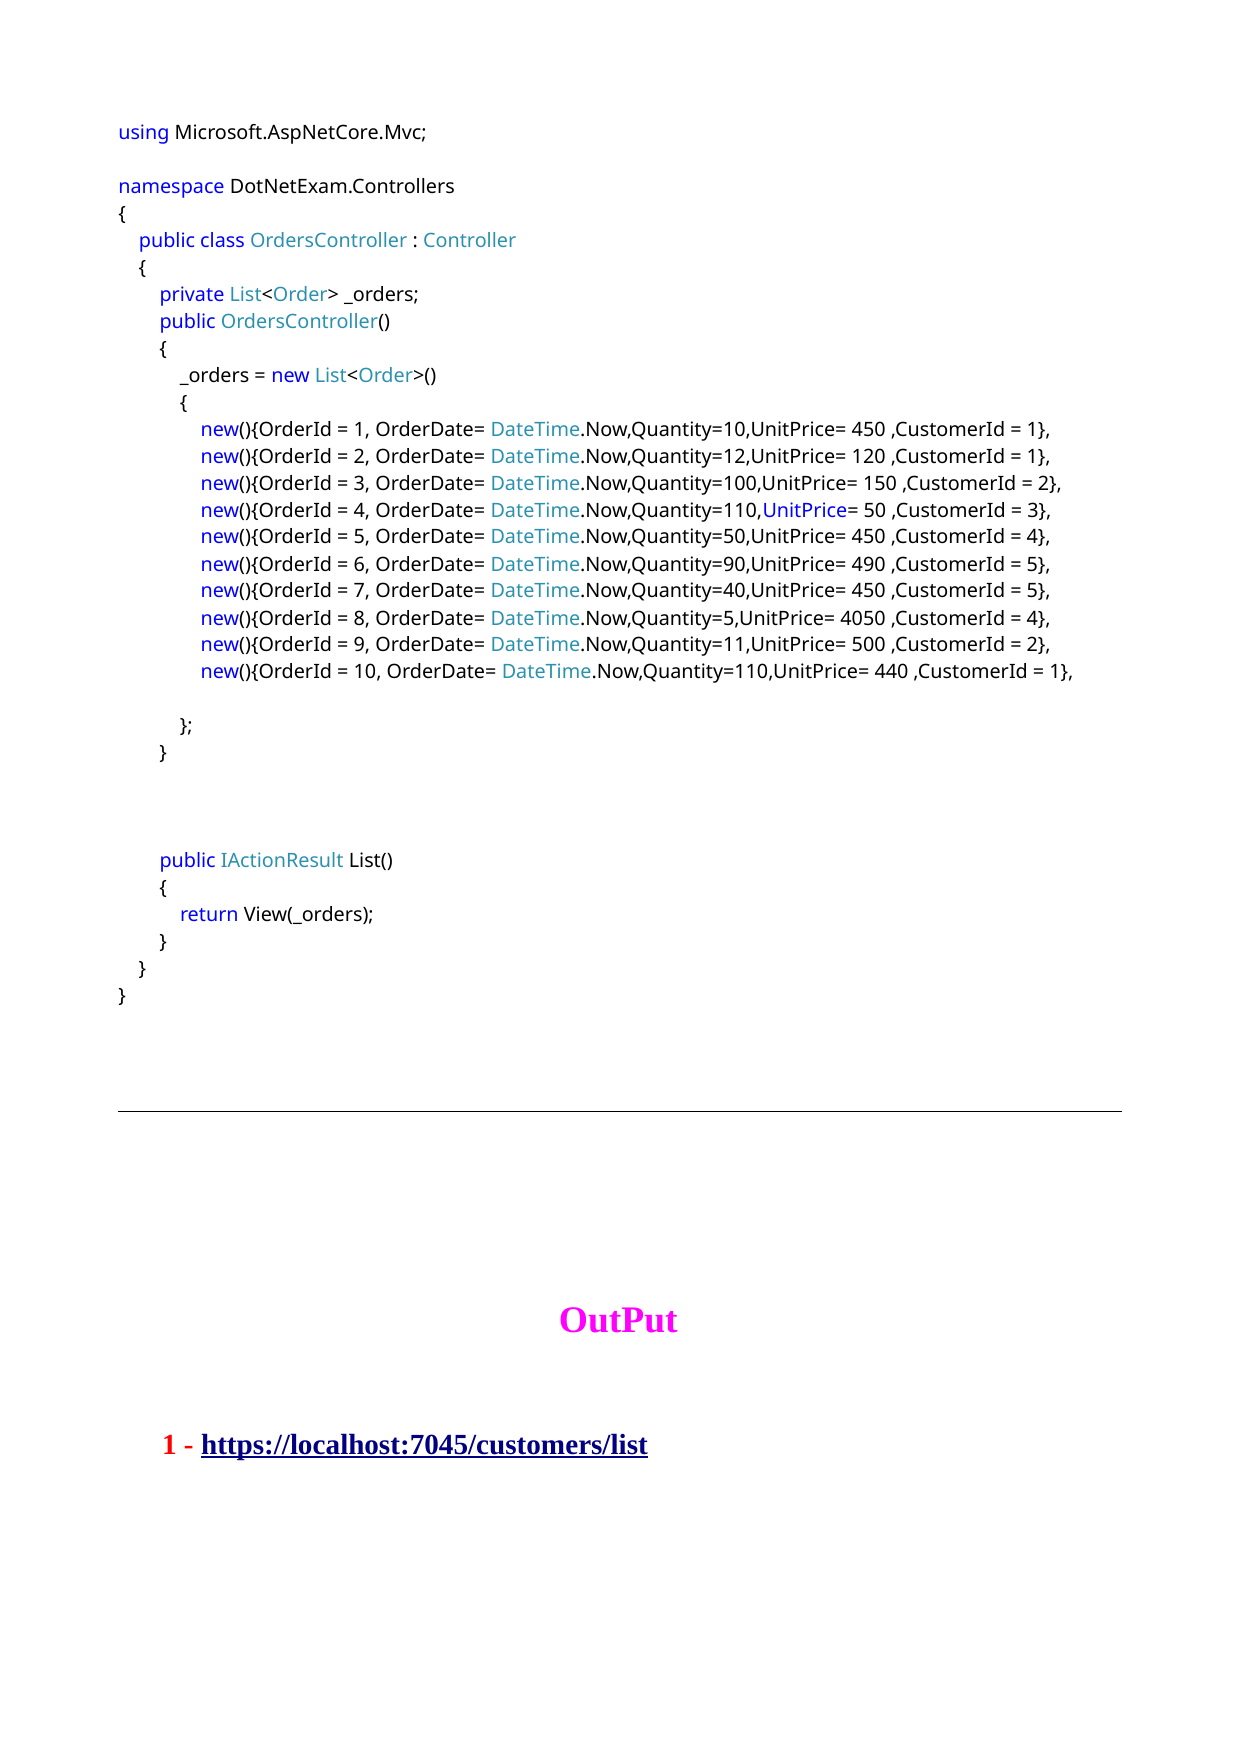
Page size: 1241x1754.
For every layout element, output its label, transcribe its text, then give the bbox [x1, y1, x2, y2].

text public OrdersController() [118, 307, 1122, 334]
text new(){OrderId = 1, OrderDate= DateTime.Now,Quantity=10,UnitPrice= 450 ,CustomerId = 1}, [118, 415, 1122, 442]
text new(){OrderId = 6, OrderDate= DateTime.Now,Quantity=90,UnitPrice= 490 ,CustomerId = 5}, [118, 550, 1122, 577]
text using Microsoft.AspNetCore.Mvc; [118, 118, 1122, 145]
text new(){OrderId = 9, OrderDate= DateTime.Now,Quantity=11,UnitPrice= 500 ,CustomerId = 2}, [118, 631, 1122, 658]
text new(){OrderId = 10, OrderDate= DateTime.Now,Quantity=110,UnitPrice= 440 ,CustomerId = 1}, [118, 658, 1122, 685]
text }; [118, 712, 1122, 739]
text private List<Order> _orders; [118, 280, 1122, 307]
text return View(_orders); [118, 901, 1122, 927]
text } [118, 739, 1122, 766]
text OutPut [118, 1298, 1122, 1341]
text { [118, 873, 1122, 901]
text new(){OrderId = 5, OrderDate= DateTime.Now,Quantity=50,UnitPrice= 450 ,CustomerId = 4}, [118, 523, 1122, 550]
text new(){OrderId = 7, OrderDate= DateTime.Now,Quantity=40,UnitPrice= 450 ,CustomerId = 5}, [118, 577, 1122, 604]
text } [118, 981, 1122, 1008]
text { [118, 253, 1122, 280]
text namespace DotNetExam.Controllers [118, 172, 1122, 199]
text public class OrdersController : Controller [118, 226, 1122, 253]
text new(){OrderId = 8, OrderDate= DateTime.Now,Quantity=5,UnitPrice= 4050 ,CustomerId = 4}, [118, 604, 1122, 631]
text } [118, 954, 1122, 981]
text public IActionResult List() [118, 847, 1122, 873]
text { [118, 199, 1122, 226]
text } [118, 927, 1122, 954]
text new(){OrderId = 4, OrderDate= DateTime.Now,Quantity=110,UnitPrice= 50 ,CustomerId = 3}, [118, 496, 1122, 523]
text new(){OrderId = 3, OrderDate= DateTime.Now,Quantity=100,UnitPrice= 150 ,CustomerId = 2}, [118, 469, 1122, 496]
text { [118, 334, 1122, 361]
text _orders = new List<Order>() [118, 361, 1122, 388]
text new(){OrderId = 2, OrderDate= DateTime.Now,Quantity=12,UnitPrice= 120 ,CustomerId = 1}, [118, 442, 1122, 469]
text { [118, 388, 1122, 415]
text 1 - https://localhost:7045/customers/list [118, 1427, 1122, 1461]
